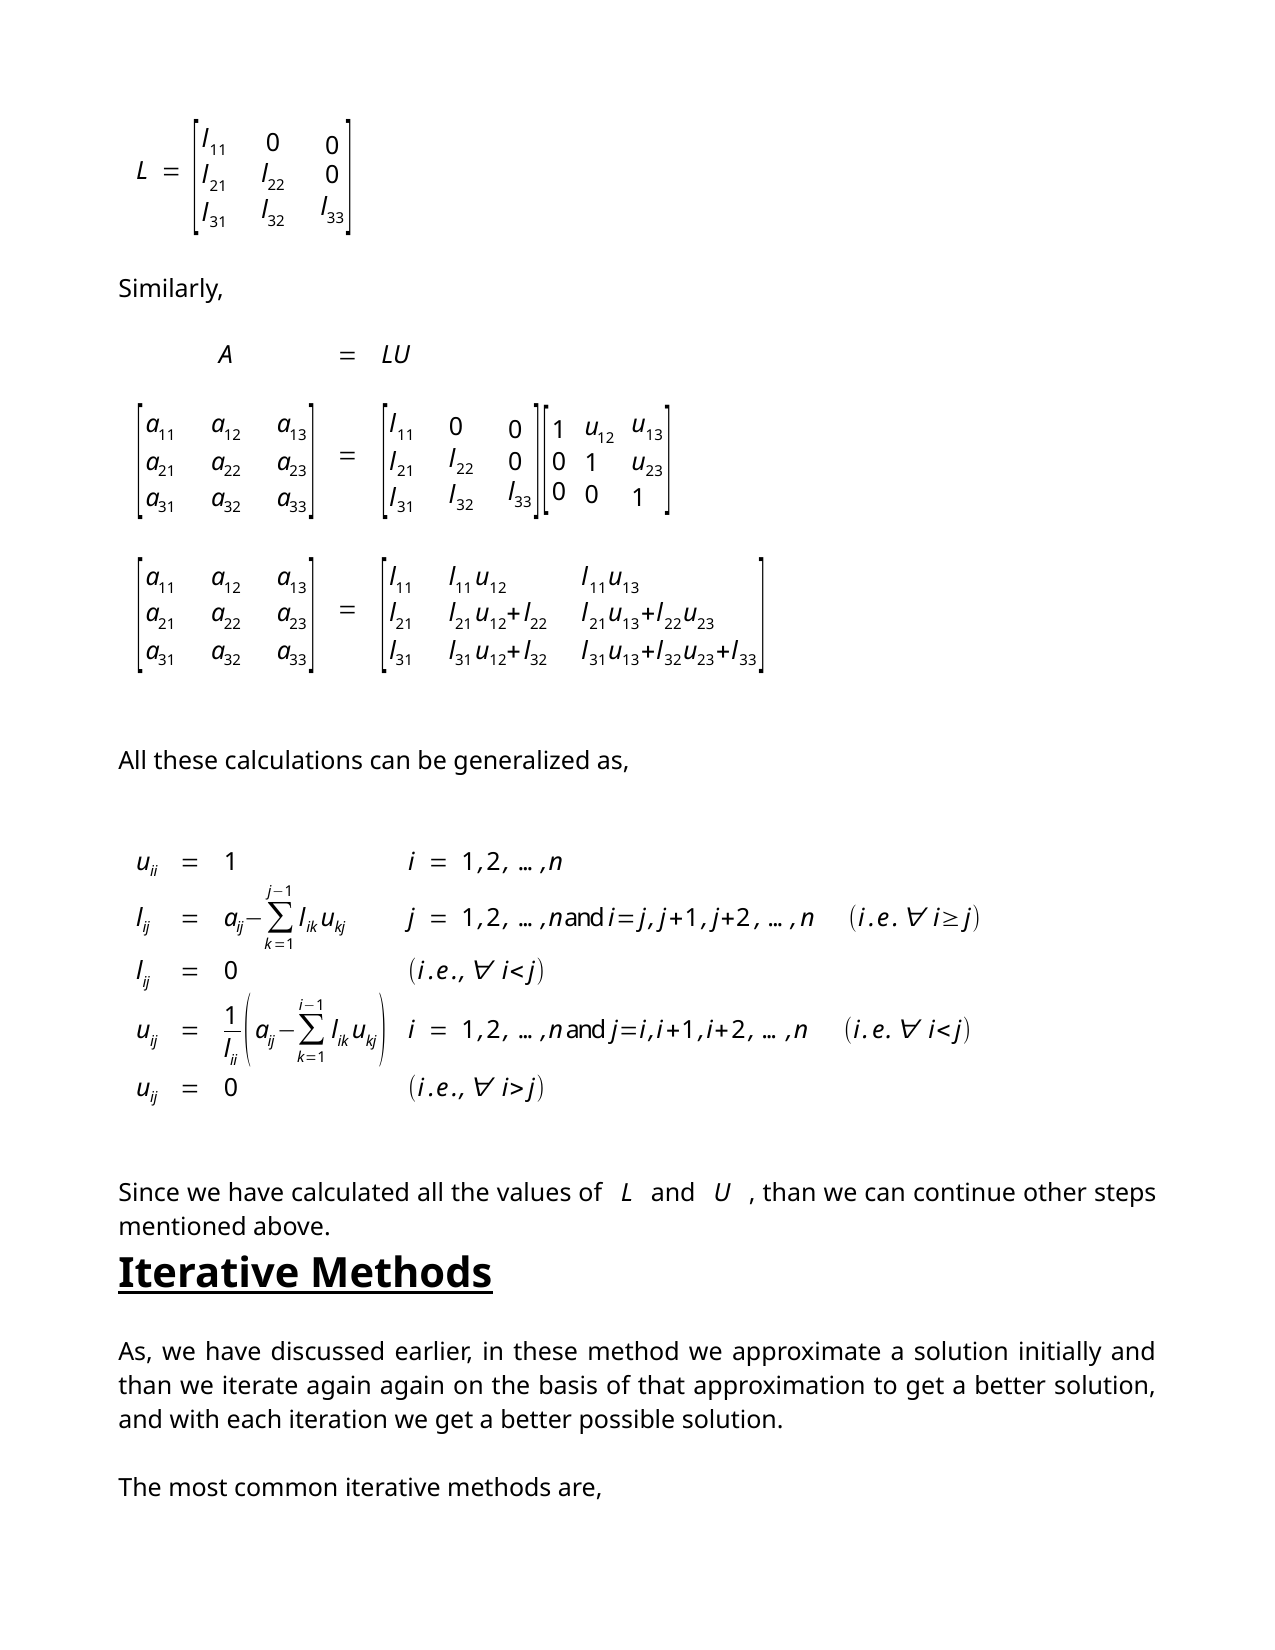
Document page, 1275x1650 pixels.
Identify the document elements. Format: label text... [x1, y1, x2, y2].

text The most common iterative methods are, [118, 1470, 1157, 1504]
text Iterative Methods [118, 1243, 1157, 1299]
text Since we have calculated all the values ofand, than we can continue other steps mentioned above. [118, 1174, 1157, 1243]
text Similarly, [118, 271, 1157, 305]
text All these calculations can be generalized as, [118, 743, 1157, 777]
text As, we have discussed earlier, in these method we approximate a solution initially and than we iterate again again on the basis of that approximation to get a better solution, and with each iteration we get a better possible solution. [118, 1333, 1157, 1436]
